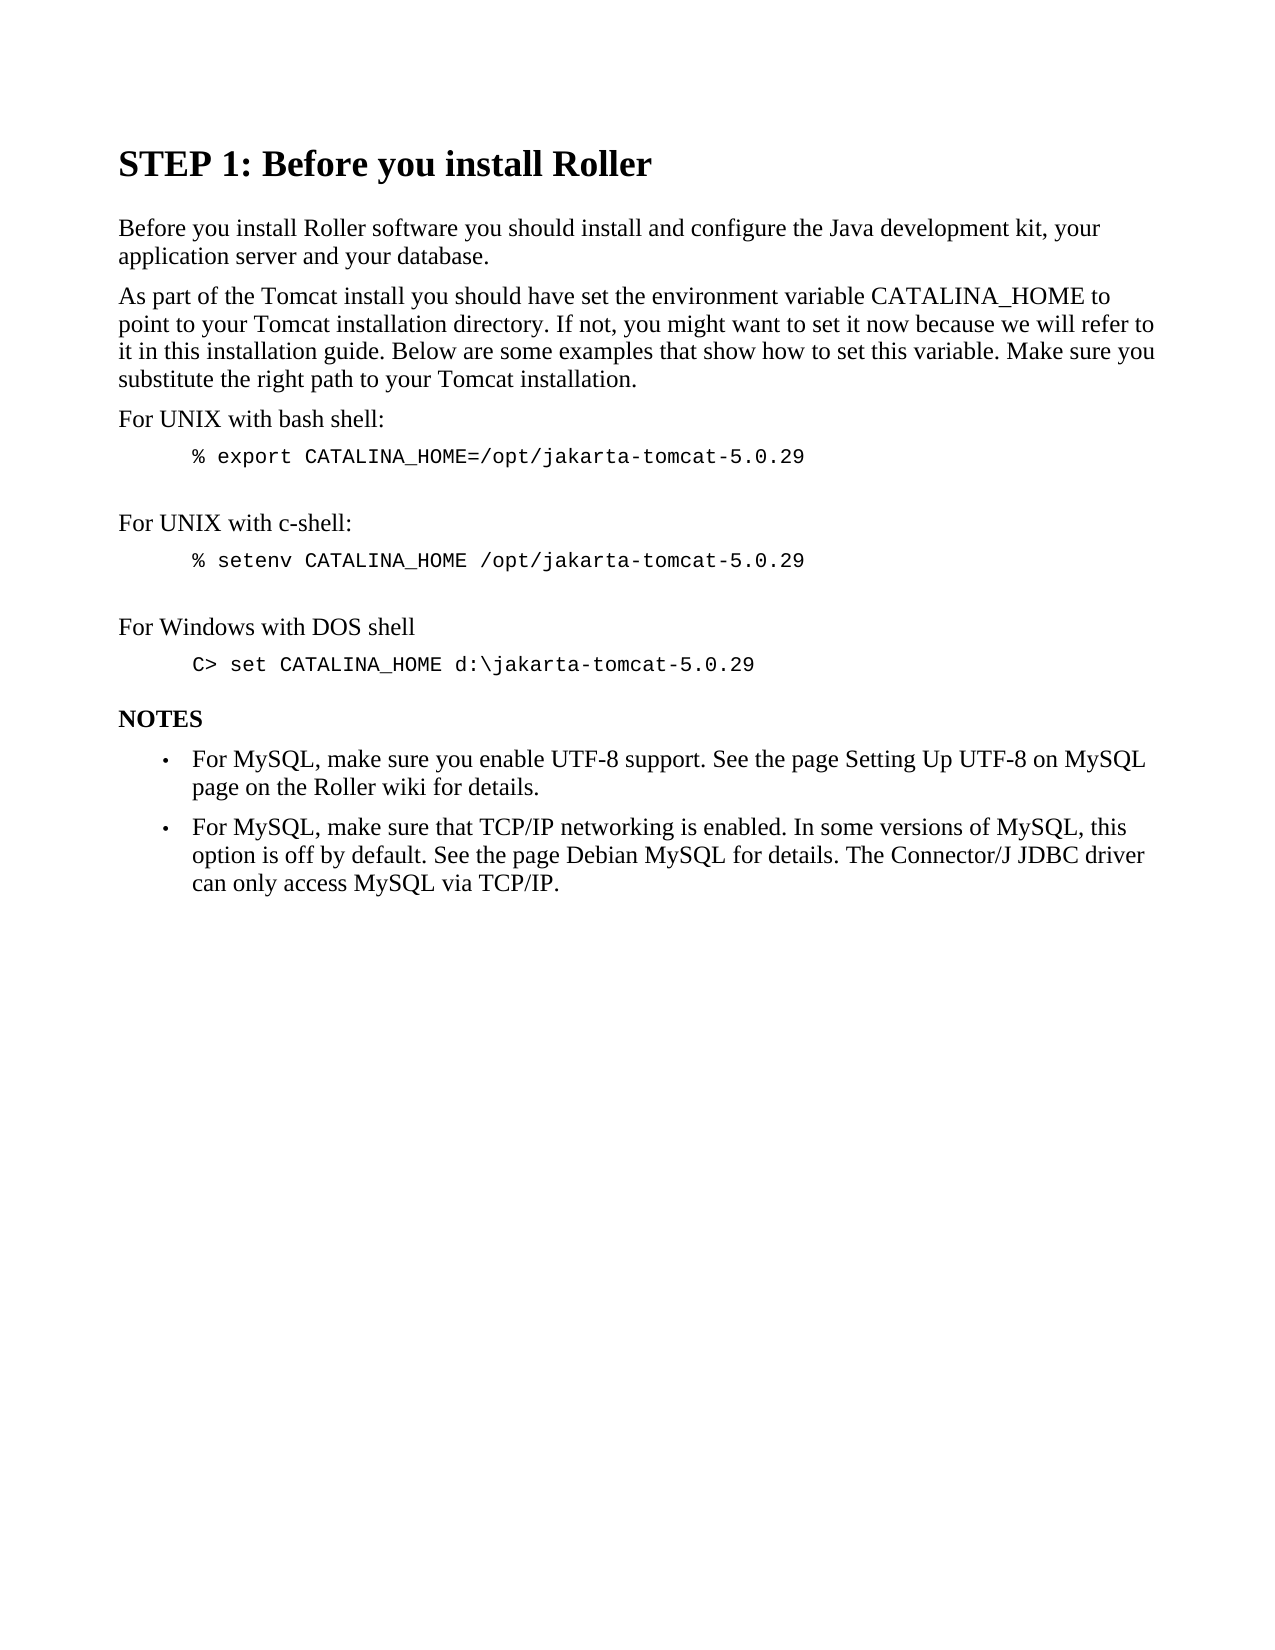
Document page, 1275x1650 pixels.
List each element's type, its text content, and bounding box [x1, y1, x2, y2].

list For MySQL, make sure you enable UTF-8 support. See the page Setting Up UTF-8 on MySQL page on the Roller wiki for details. [162, 745, 1157, 801]
text For UNIX with bash shell: [118, 405, 1157, 433]
text Before you install Roller software you should install and configure the Java development kit, your application server and your database. [118, 214, 1157, 269]
text NOTES [118, 705, 1157, 733]
text As part of the Tomcat install you should have set the environment variable CATALINA_HOME to point to your Tomcat installation directory. If not, you might want to set it now because we will refer to it in this installation guide. Below are some examples that show how to set this variable. Make sure you substitute the right path to your Tomcat installation. [118, 282, 1157, 393]
text C> set CATALINA_HOME d:\jakarta-tomcat-5.0.29 [118, 654, 1157, 677]
text % export CATALINA_HOME=/opt/jakarta-tomcat-5.0.29 [118, 446, 1157, 469]
subtitle STEP 1: Before you install Roller [118, 143, 1157, 185]
text For UNIX with c-shell: [118, 509, 1157, 537]
text % setenv CATALINA_HOME /opt/jakarta-tomcat-5.0.29 [118, 550, 1157, 573]
text For Windows with DOS shell [118, 613, 1157, 641]
list For MySQL, make sure that TCP/IP networking is enabled. In some versions of MySQL, this option is off by default. See the page Debian MySQL for details. The Connector/J JDBC driver can only access MySQL via TCP/IP. [162, 813, 1157, 896]
